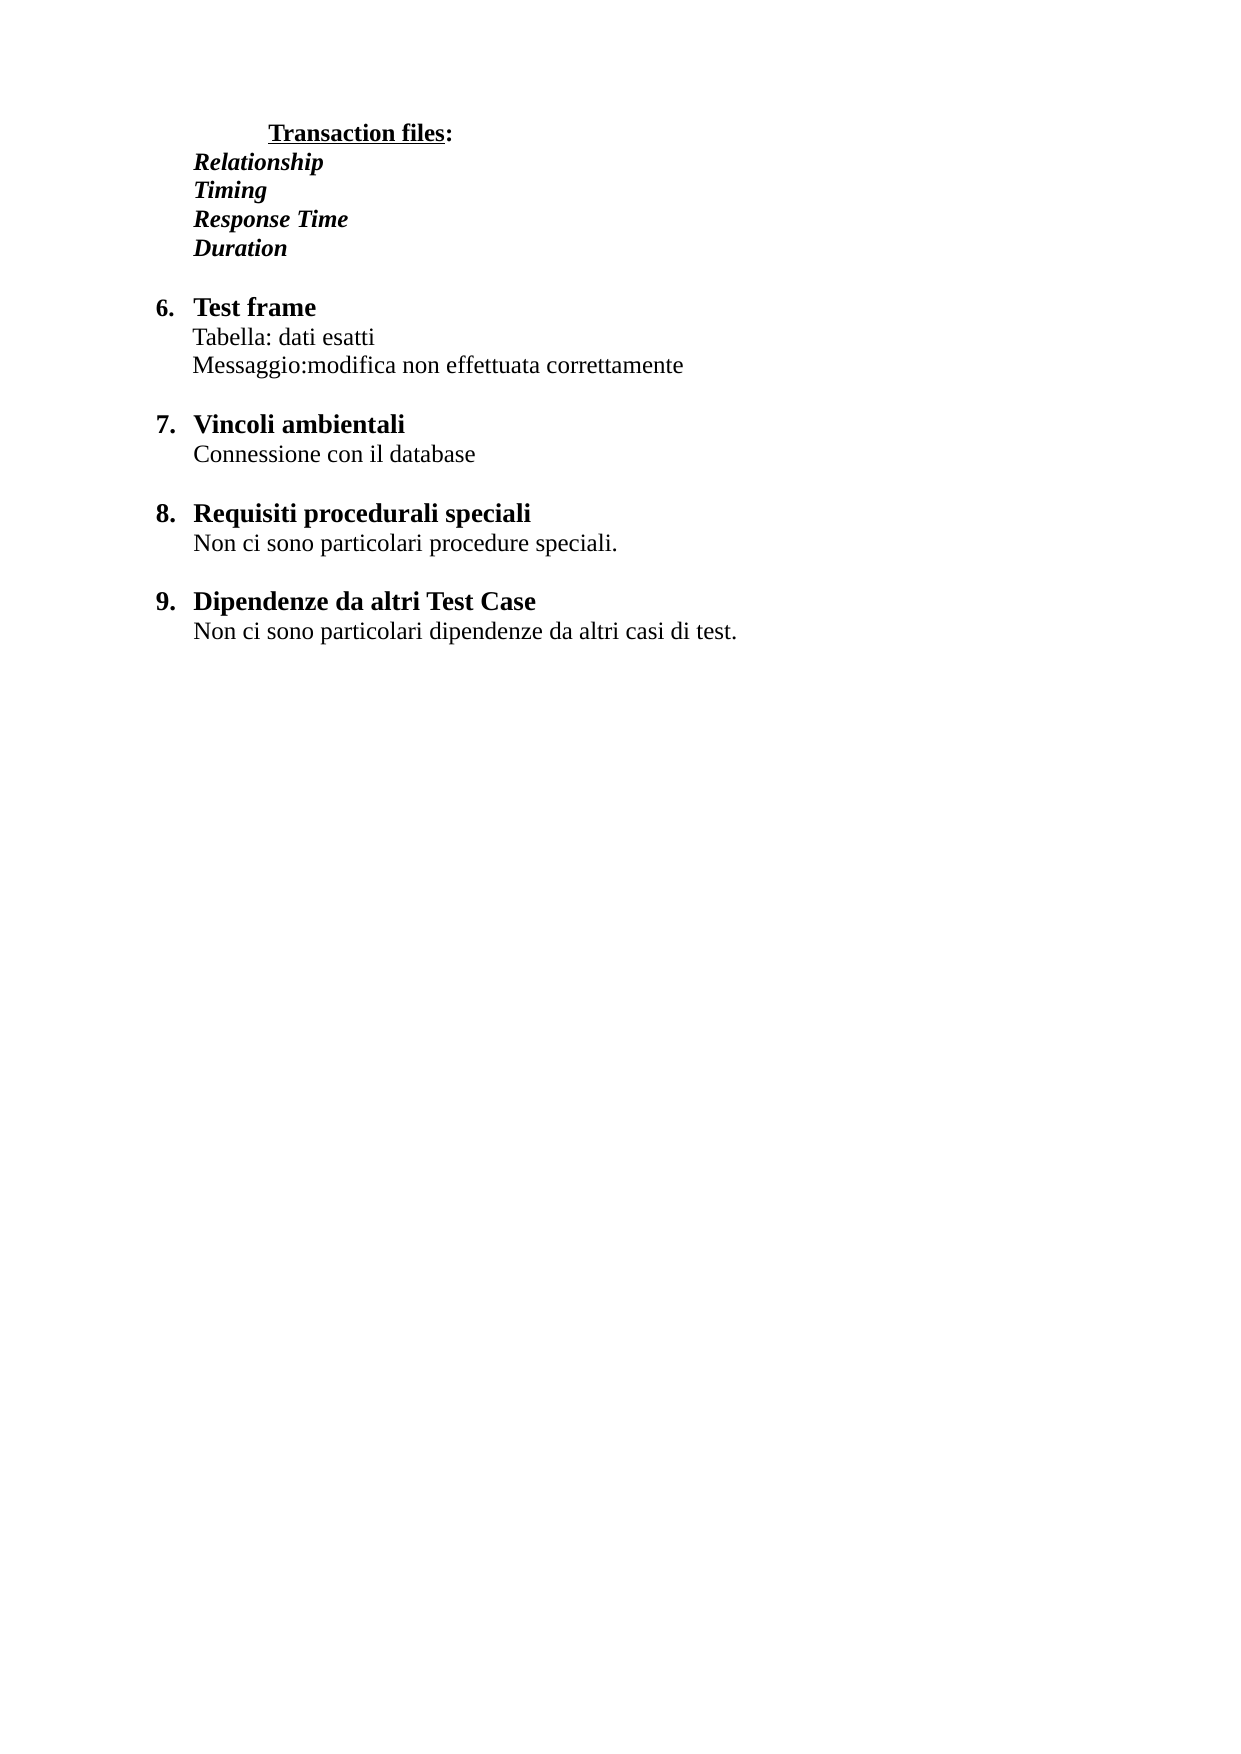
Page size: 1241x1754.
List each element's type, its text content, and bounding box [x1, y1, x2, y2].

list Non ci sono particolari dipendenze da altri casi di test. [156, 616, 1122, 645]
list Vincoli ambientali [156, 408, 1122, 439]
text Messaggio:modifica non effettuata correttamente [118, 351, 1122, 379]
text Tabella: dati esatti [118, 322, 1122, 351]
list Test frame [156, 291, 1122, 322]
list Non ci sono particolari procedure speciali. [156, 528, 1122, 557]
list Timing [156, 176, 1122, 204]
list Connessione con il database [156, 439, 1122, 468]
list Requisiti procedurali speciali [156, 497, 1122, 528]
list Dipendenze da altri Test Case [156, 585, 1122, 616]
list Relationship [156, 147, 1122, 176]
list Duration [156, 233, 1122, 262]
list Response Time [156, 204, 1122, 233]
list Transaction files: [231, 118, 1122, 147]
